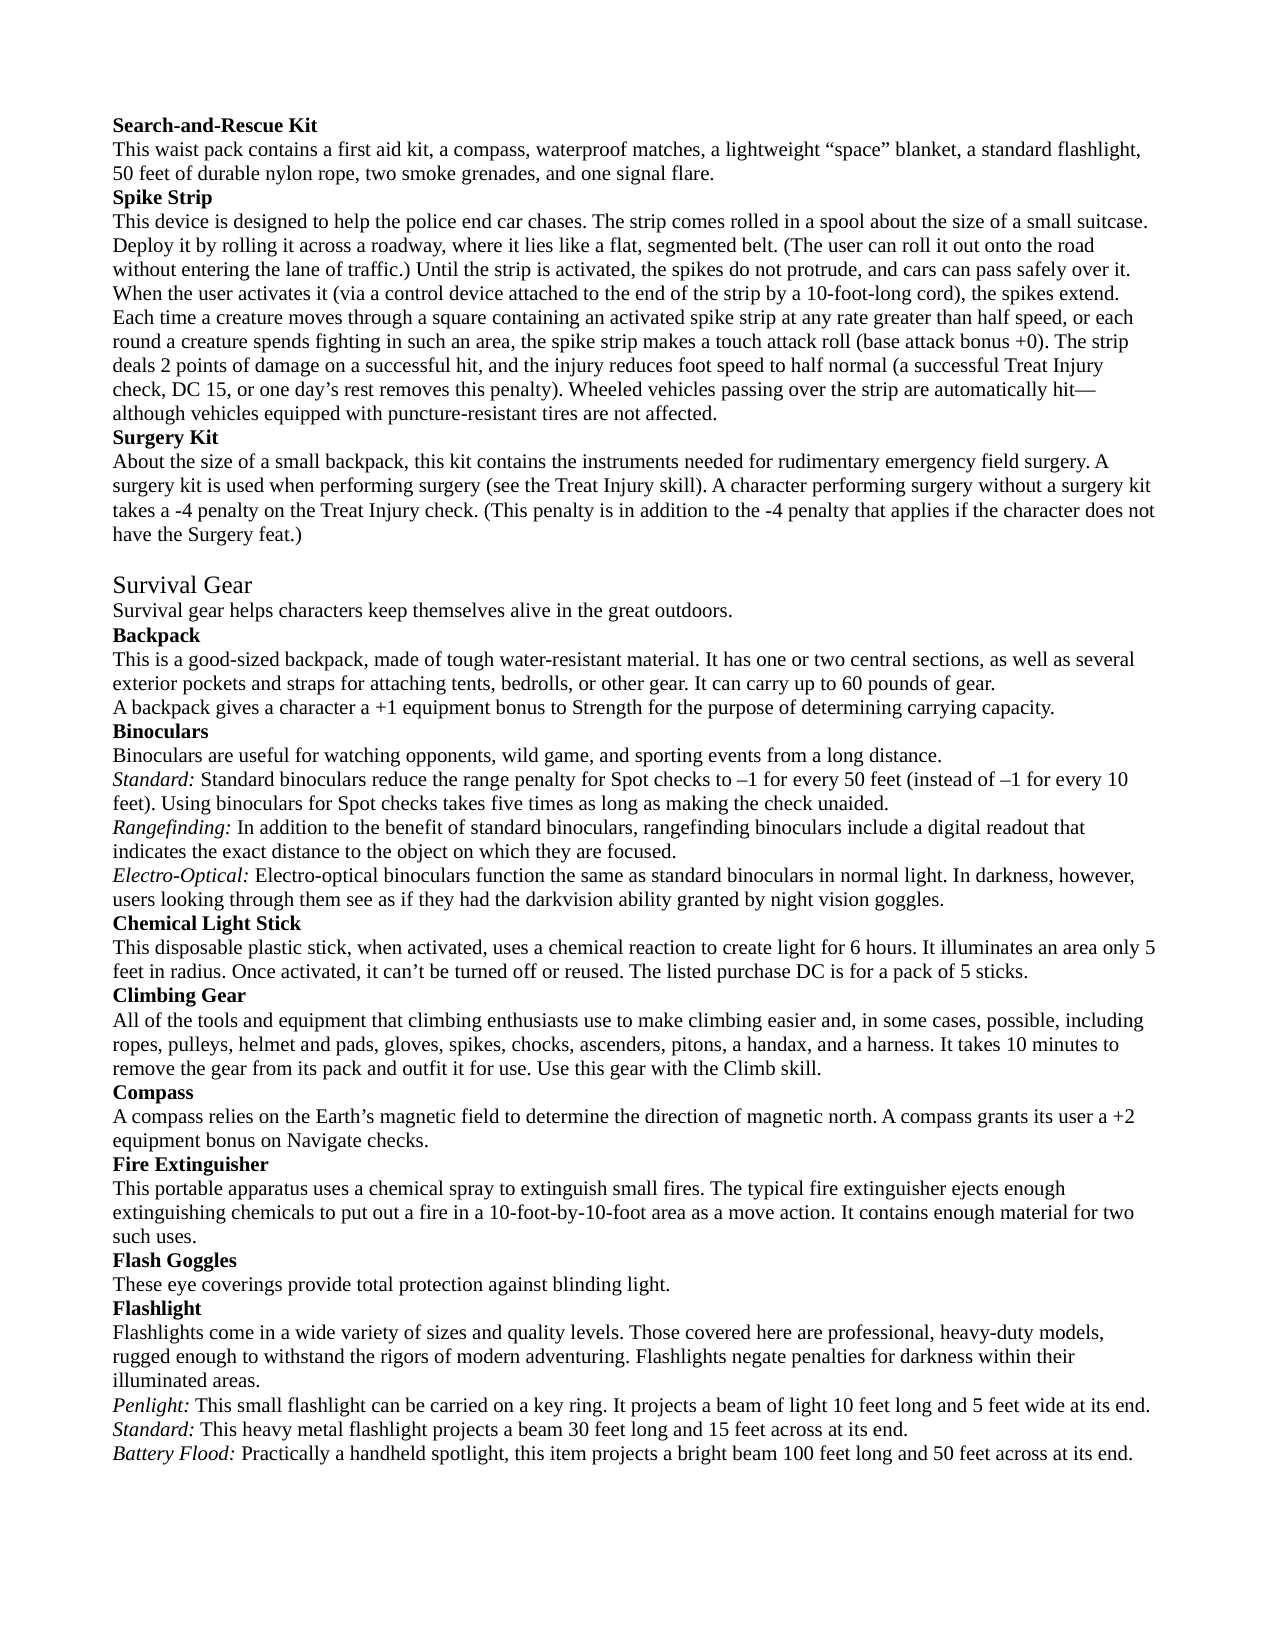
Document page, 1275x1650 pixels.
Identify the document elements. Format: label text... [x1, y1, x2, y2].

text This device is designed to help the police end car chases. The strip comes rolled in a spool about the size of a small suitcase. Deploy it by rolling it across a roadway, where it lies like a flat, segmented belt. (The user can roll it out onto the road without entering the lane of traffic.) Until the strip is activated, the spikes do not protrude, and cars can pass safely over it. When the user activates it (via a control device attached to the end of the strip by a 10-foot-long cord), the spikes extend. [112, 209, 1162, 305]
subtitle Climbing Gear [112, 983, 1162, 1007]
text Penlight: This small flashlight can be carried on a key ring. It projects a beam of light 10 feet long and 5 feet wide at its end. [112, 1392, 1162, 1417]
subtitle Compass [112, 1080, 1162, 1104]
subtitle Flashlight [112, 1296, 1162, 1320]
text Surgery Kit [112, 425, 1162, 449]
text This waist pack contains a first aid kit, a compass, waterproof matches, a lightweight “space” blanket, a standard flashlight, 50 feet of durable nylon rope, two smoke grenades, and one signal flare. [112, 137, 1162, 185]
text A backpack gives a character a +1 equipment bonus to Strength for the purpose of determining carrying capacity. [112, 695, 1162, 719]
text These eye coverings provide total protection against blinding light. [112, 1272, 1162, 1296]
text A compass relies on the Earth’s magnetic field to determine the direction of magnetic north. A compass grants its user a +2 equipment bonus on Navigate checks. [112, 1104, 1162, 1152]
text This portable apparatus uses a chemical spray to extinguish small fires. The typical fire extinguisher ejects enough extinguishing chemicals to put out a fire in a 10-foot-by-10-foot area as a move action. It contains enough material for two such uses. [112, 1176, 1162, 1248]
subtitle Fire Extinguisher [112, 1152, 1162, 1176]
subtitle Binoculars [112, 719, 1162, 743]
text Survival gear helps characters keep themselves alive in the great outdoors. [112, 598, 1162, 622]
text This disposable plastic stick, when activated, uses a chemical reaction to create light for 6 hours. It illuminates an area only 5 feet in radius. Once activated, it can’t be turned off or reused. The listed purchase DC is for a pack of 5 sticks. [112, 935, 1162, 983]
text All of the tools and equipment that climbing enthusiasts use to make climbing easier and, in some cases, possible, including ropes, pulleys, helmet and pads, gloves, spikes, chocks, ascenders, pitons, a handax, and a harness. It takes 10 minutes to remove the gear from its pack and outfit it for use. Use this gear with the Climb skill. [112, 1007, 1162, 1080]
text Rangefinding: In addition to the benefit of standard binoculars, rangefinding binoculars include a digital readout that indicates the exact distance to the object on which they are focused. [112, 815, 1162, 863]
text Standard: This heavy metal flashlight projects a beam 30 feet long and 15 feet across at its end. [112, 1417, 1162, 1441]
text This is a good-sized backpack, made of tough water-resistant material. It has one or two central sections, as well as several exterior pockets and straps for attaching tents, bedrolls, or other gear. It can carry up to 60 pounds of gear. [112, 647, 1162, 695]
subtitle Backpack [112, 622, 1162, 647]
text Electro-Optical: Electro-optical binoculars function the same as standard binoculars in normal light. In darkness, however, users looking through them see as if they had the darkvision ability granted by night vision goggles. [112, 863, 1162, 911]
subtitle Search-and-Rescue Kit [112, 112, 1162, 137]
subtitle Survival Gear [112, 570, 1162, 598]
subtitle Chemical Light Stick [112, 911, 1162, 935]
subtitle Spike Strip [112, 185, 1162, 209]
text About the size of a small backpack, this kit contains the instruments needed for rudimentary emergency field surgery. A surgery kit is used when performing surgery (see the Treat Injury skill). A character performing surgery without a surgery kit takes a -4 penalty on the Treat Injury check. (This penalty is in addition to the -4 penalty that applies if the character does not have the Surgery feat.) [112, 449, 1162, 546]
subtitle Flash Goggles [112, 1248, 1162, 1272]
text Binoculars are useful for watching opponents, wild game, and sporting events from a long distance. [112, 743, 1162, 767]
text Each time a creature moves through a square containing an activated spike strip at any rate greater than half speed, or each round a creature spends fighting in such an area, the spike strip makes a touch attack roll (base attack bonus +0). The strip deals 2 points of damage on a successful hit, and the injury reduces foot speed to half normal (a successful Treat Injury check, DC 15, or one day’s rest removes this penalty). Wheeled vehicles passing over the strip are automatically hit—although vehicles equipped with puncture-resistant tires are not affected. [112, 305, 1162, 425]
text Flashlights come in a wide variety of sizes and quality levels. Those covered here are professional, heavy-duty models, rugged enough to withstand the rigors of modern adventuring. Flashlights negate penalties for darkness within their illuminated areas. [112, 1320, 1162, 1392]
text Standard: Standard binoculars reduce the range penalty for Spot checks to –1 for every 50 feet (instead of –1 for every 10 feet). Using binoculars for Spot checks takes five times as long as making the check unaided. [112, 767, 1162, 815]
text Battery Flood: Practically a handheld spotlight, this item projects a bright beam 100 feet long and 50 feet across at its end. [112, 1441, 1162, 1465]
